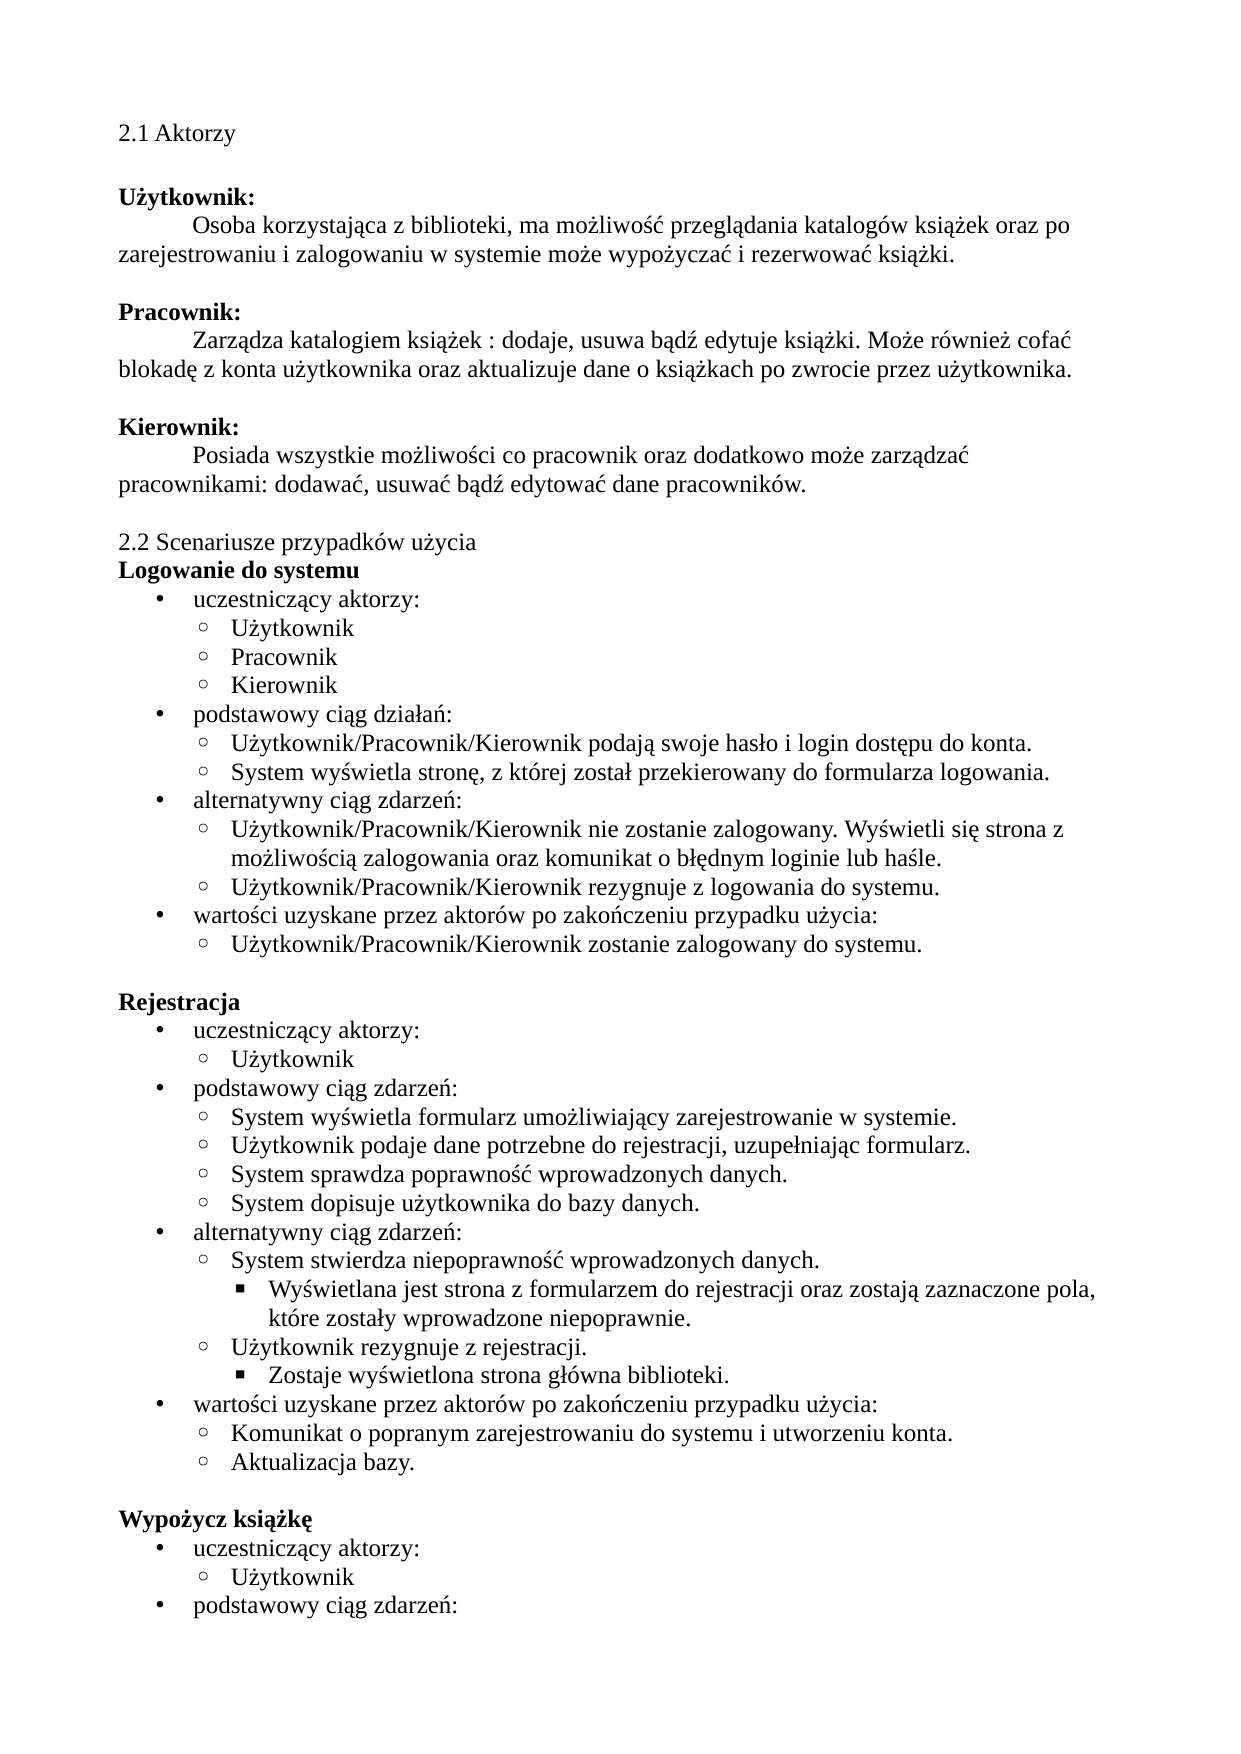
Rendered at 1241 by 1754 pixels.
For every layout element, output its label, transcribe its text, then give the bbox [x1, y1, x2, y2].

list Użytkownik [193, 613, 1122, 642]
list wartości uzyskane przez aktorów po zakończeniu przypadku użycia: [156, 900, 1122, 929]
text Pracownik: [118, 297, 1122, 325]
list Użytkownik/Pracownik/Kierownik rezygnuje z logowania do systemu. [193, 872, 1122, 900]
text Osoba korzystająca z biblioteki, ma możliwość przeglądania katalogów książek oraz po zarejestrowaniu i zalogowaniu w systemie może wypożyczać i rezerwować książki. [118, 210, 1122, 268]
text 2.2 Scenariusze przypadków użycia [118, 527, 1122, 555]
list Użytkownik [193, 1044, 1122, 1073]
list uczestniczący aktorzy: [156, 584, 1122, 613]
list Użytkownik/Pracownik/Kierownik zostanie zalogowany do systemu. [193, 929, 1122, 958]
text Logowanie do systemu [118, 555, 1122, 584]
list Komunikat o popranym zarejestrowaniu do systemu i utworzeniu konta. [193, 1418, 1122, 1447]
text Posiada wszystkie możliwości co pracownik oraz dodatkowo może zarządzać pracownikami: dodawać, usuwać bądź edytować dane pracowników. [118, 440, 1122, 498]
list Pracownik [193, 642, 1122, 670]
list Użytkownik/Pracownik/Kierownik podają swoje hasło i login dostępu do konta. [193, 728, 1122, 757]
text Użytkownik: [118, 182, 1122, 210]
list Użytkownik rezygnuje z rejestracji. [193, 1332, 1122, 1360]
list System sprawdza poprawność wprowadzonych danych. [193, 1159, 1122, 1188]
list Zostaje wyświetlona strona główna biblioteki. [231, 1360, 1122, 1389]
list alternatywny ciąg zdarzeń: [156, 785, 1122, 814]
list podstawowy ciąg zdarzeń: [156, 1073, 1122, 1102]
text Rejestracja [118, 987, 1122, 1015]
list System wyświetla stronę, z której został przekierowany do formularza logowania. [193, 757, 1122, 785]
list wartości uzyskane przez aktorów po zakończeniu przypadku użycia: [156, 1389, 1122, 1418]
list Aktualizacja bazy. [193, 1447, 1122, 1475]
text Kierownik: [118, 412, 1122, 440]
list uczestniczący aktorzy: [156, 1015, 1122, 1044]
text 2.1 Aktorzy [118, 118, 1122, 147]
list System wyświetla formularz umożliwiający zarejestrowanie w systemie. [193, 1102, 1122, 1130]
list Użytkownik [193, 1562, 1122, 1590]
list System dopisuje użytkownika do bazy danych. [193, 1188, 1122, 1217]
list Użytkownik podaje dane potrzebne do rejestracji, uzupełniając formularz. [193, 1130, 1122, 1159]
list podstawowy ciąg zdarzeń: [156, 1590, 1122, 1619]
list Użytkownik/Pracownik/Kierownik nie zostanie zalogowany. Wyświetli się strona z możliwością zalogowania oraz komunikat o błędnym loginie lub haśle. [193, 814, 1122, 872]
list Kierownik [193, 670, 1122, 699]
list uczestniczący aktorzy: [156, 1533, 1122, 1562]
list System stwierdza niepoprawność wprowadzonych danych. [193, 1245, 1122, 1274]
text Wypożycz książkę [118, 1504, 1122, 1533]
text Zarządza katalogiem książek : dodaje, usuwa bądź edytuje książki. Może również cofać blokadę z konta użytkownika oraz aktualizuje dane o książkach po zwrocie przez użytkownika. [118, 325, 1122, 383]
list alternatywny ciąg zdarzeń: [156, 1217, 1122, 1245]
list Wyświetlana jest strona z formularzem do rejestracji oraz zostają zaznaczone pola, które zostały wprowadzone niepoprawnie. [231, 1274, 1122, 1332]
list podstawowy ciąg działań: [156, 699, 1122, 728]
